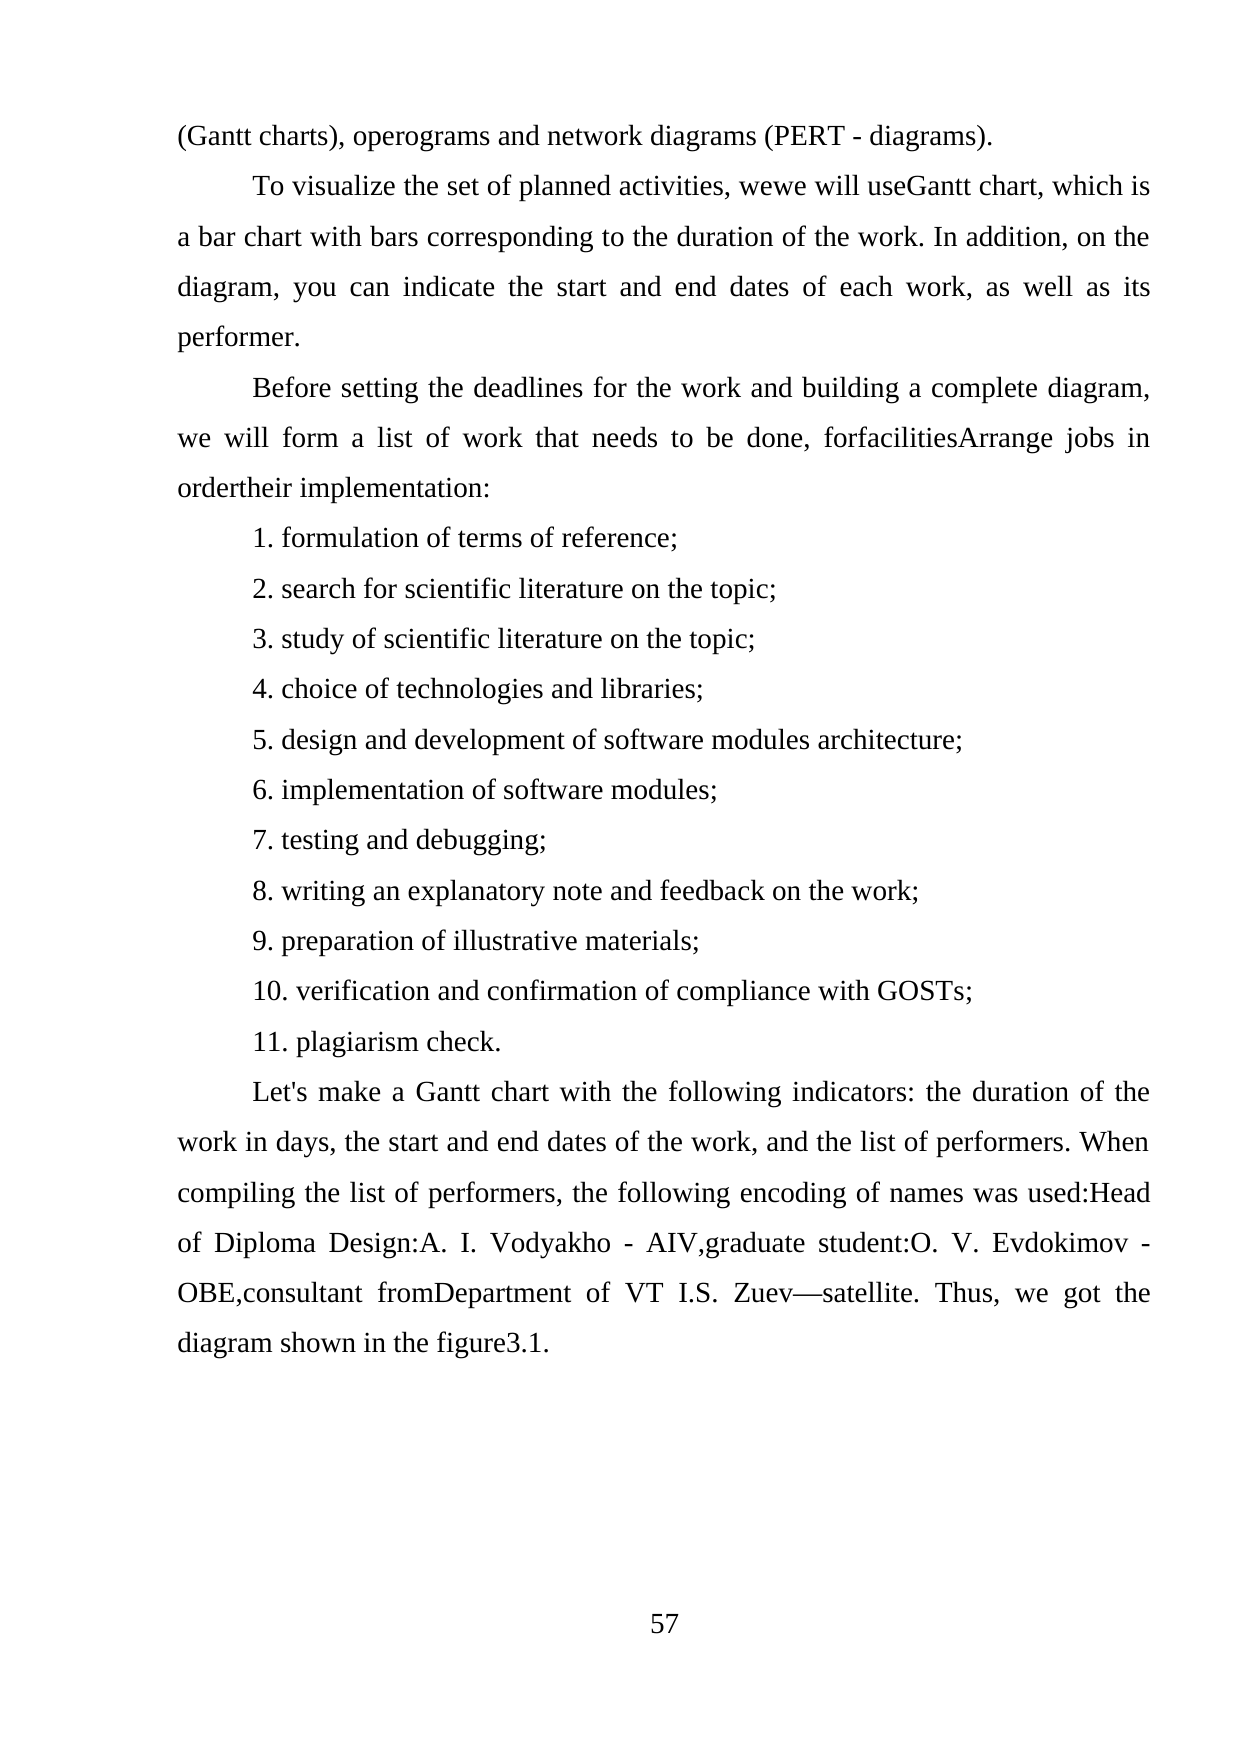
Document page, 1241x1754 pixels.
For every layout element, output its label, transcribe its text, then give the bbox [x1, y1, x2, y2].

list verification and confirmation of compliance with GOSTs; [252, 973, 1152, 1007]
list design and development of software modules architecture; [252, 722, 1152, 755]
list formulation of terms of reference; [252, 521, 1152, 554]
list implementation of software modules; [252, 772, 1152, 806]
list testing and debugging; [252, 822, 1152, 856]
text (Gantt charts), operograms and network diagrams (PERT - diagrams). [177, 118, 1152, 152]
list search for scientific literature on the topic; [252, 571, 1152, 604]
list study of scientific literature on the topic; [252, 621, 1152, 655]
text Before setting the deadlines for the work and building a complete diagram, we will form a list of work that needs to be done, forfacilitiesArrange jobs in ordertheir implementation: [177, 370, 1152, 504]
list writing an explanatory note and feedback on the work; [252, 873, 1152, 906]
list choice of technologies and libraries; [252, 672, 1152, 705]
text To visualize the set of planned activities, wewe will useGantt chart, which is a bar chart with bars corresponding to the duration of the work. In addition, on the diagram, you can indicate the start and end dates of each work, as well as its performer. [177, 168, 1152, 353]
list plagiarism check. [252, 1024, 1152, 1057]
list preparation of illustrative materials; [252, 923, 1152, 957]
text Let's make a Gantt chart with the following indicators: the duration of the work in days, the start and end dates of the work, and the list of performers. When compiling the list of performers, the following encoding of names was used:Head of Diploma Design:A. I. Vodyakho - AIV,graduate student:O. V. Evdokimov - OBE,consultant fromDepartment of VT I.S. Zuev—satellite. Thus, we got the diagram shown in the figure3.1. [177, 1074, 1152, 1359]
